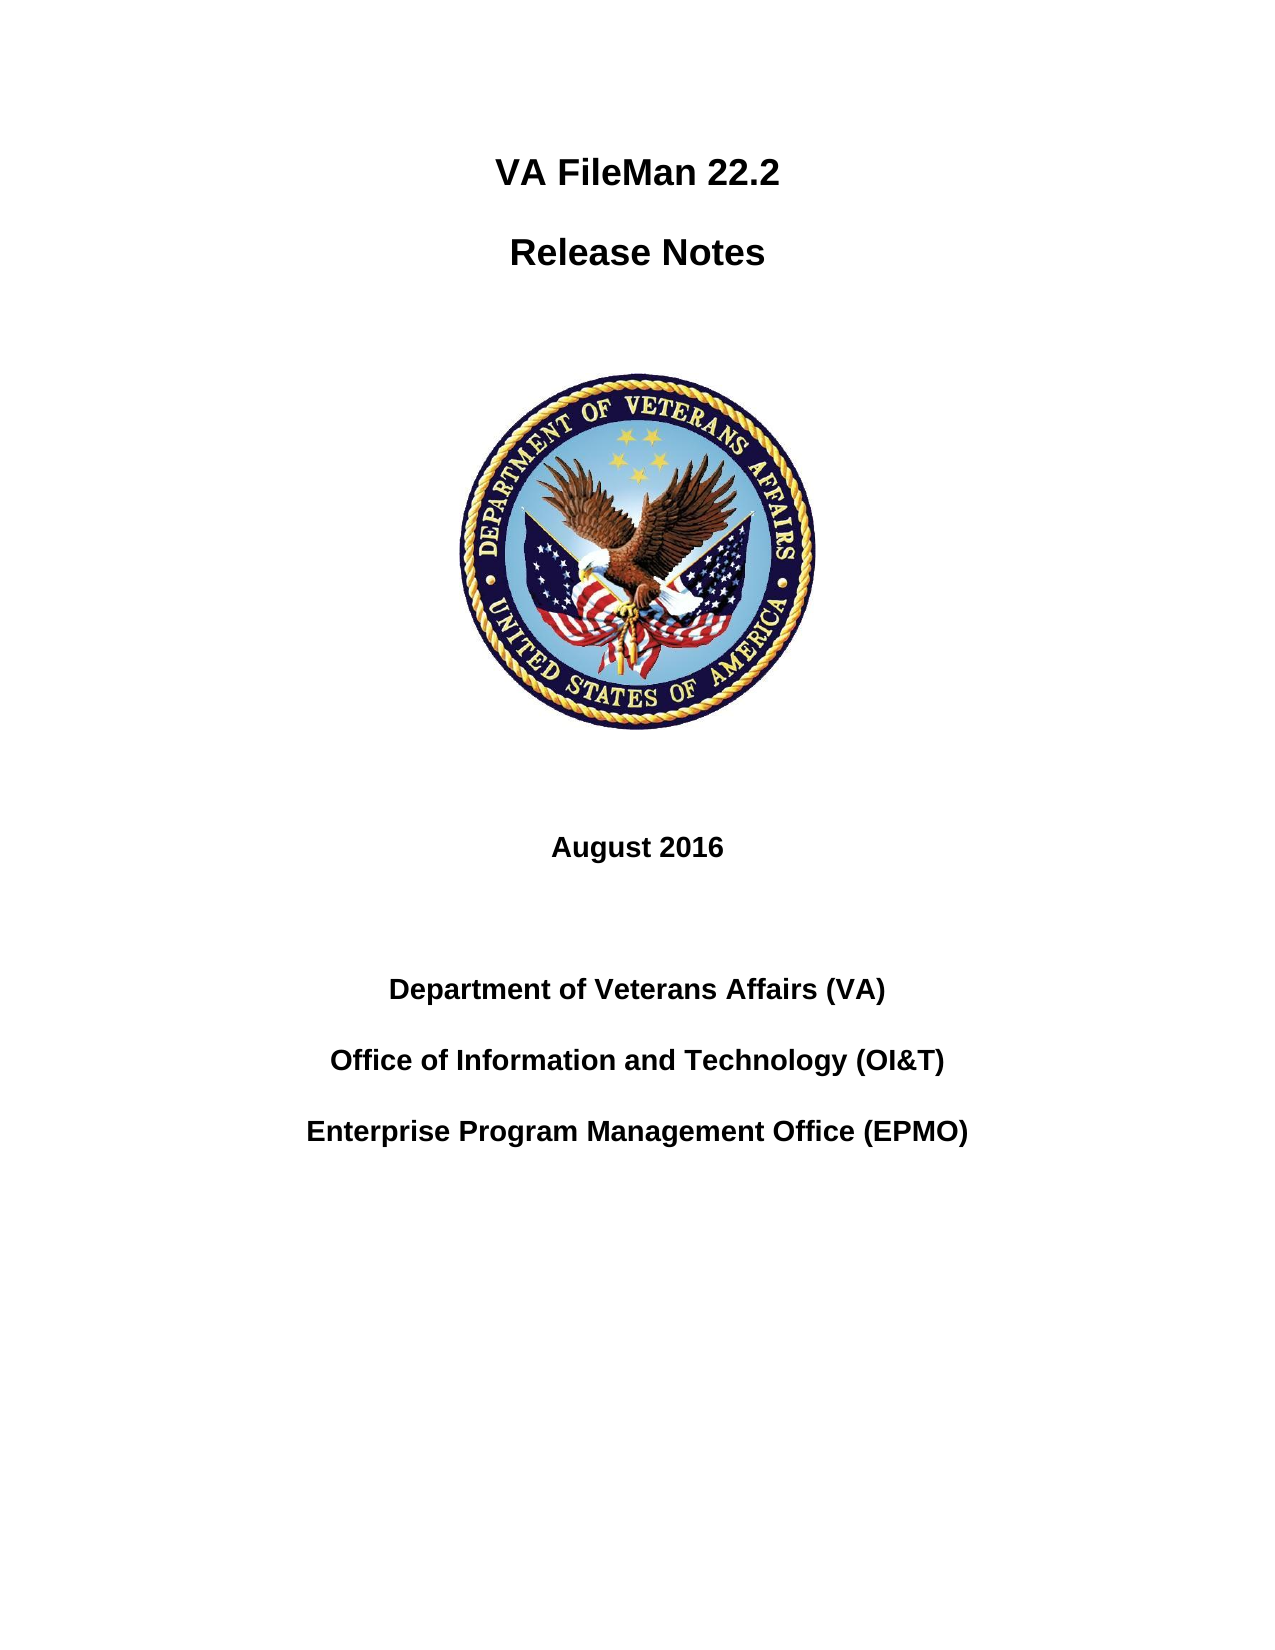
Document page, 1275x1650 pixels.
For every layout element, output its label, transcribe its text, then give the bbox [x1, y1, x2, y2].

title Release Notes [150, 231, 1125, 274]
title VA FileMan 22.2 [150, 150, 1125, 193]
title Office of Information and Technology (OI&T) [150, 1043, 1125, 1077]
title August 2016 [150, 830, 1125, 863]
title Department of Veterans Affairs (VA) [150, 972, 1125, 1006]
title Enterprise Program Management Office (EPMO) [150, 1114, 1125, 1148]
picture [459, 373, 816, 730]
